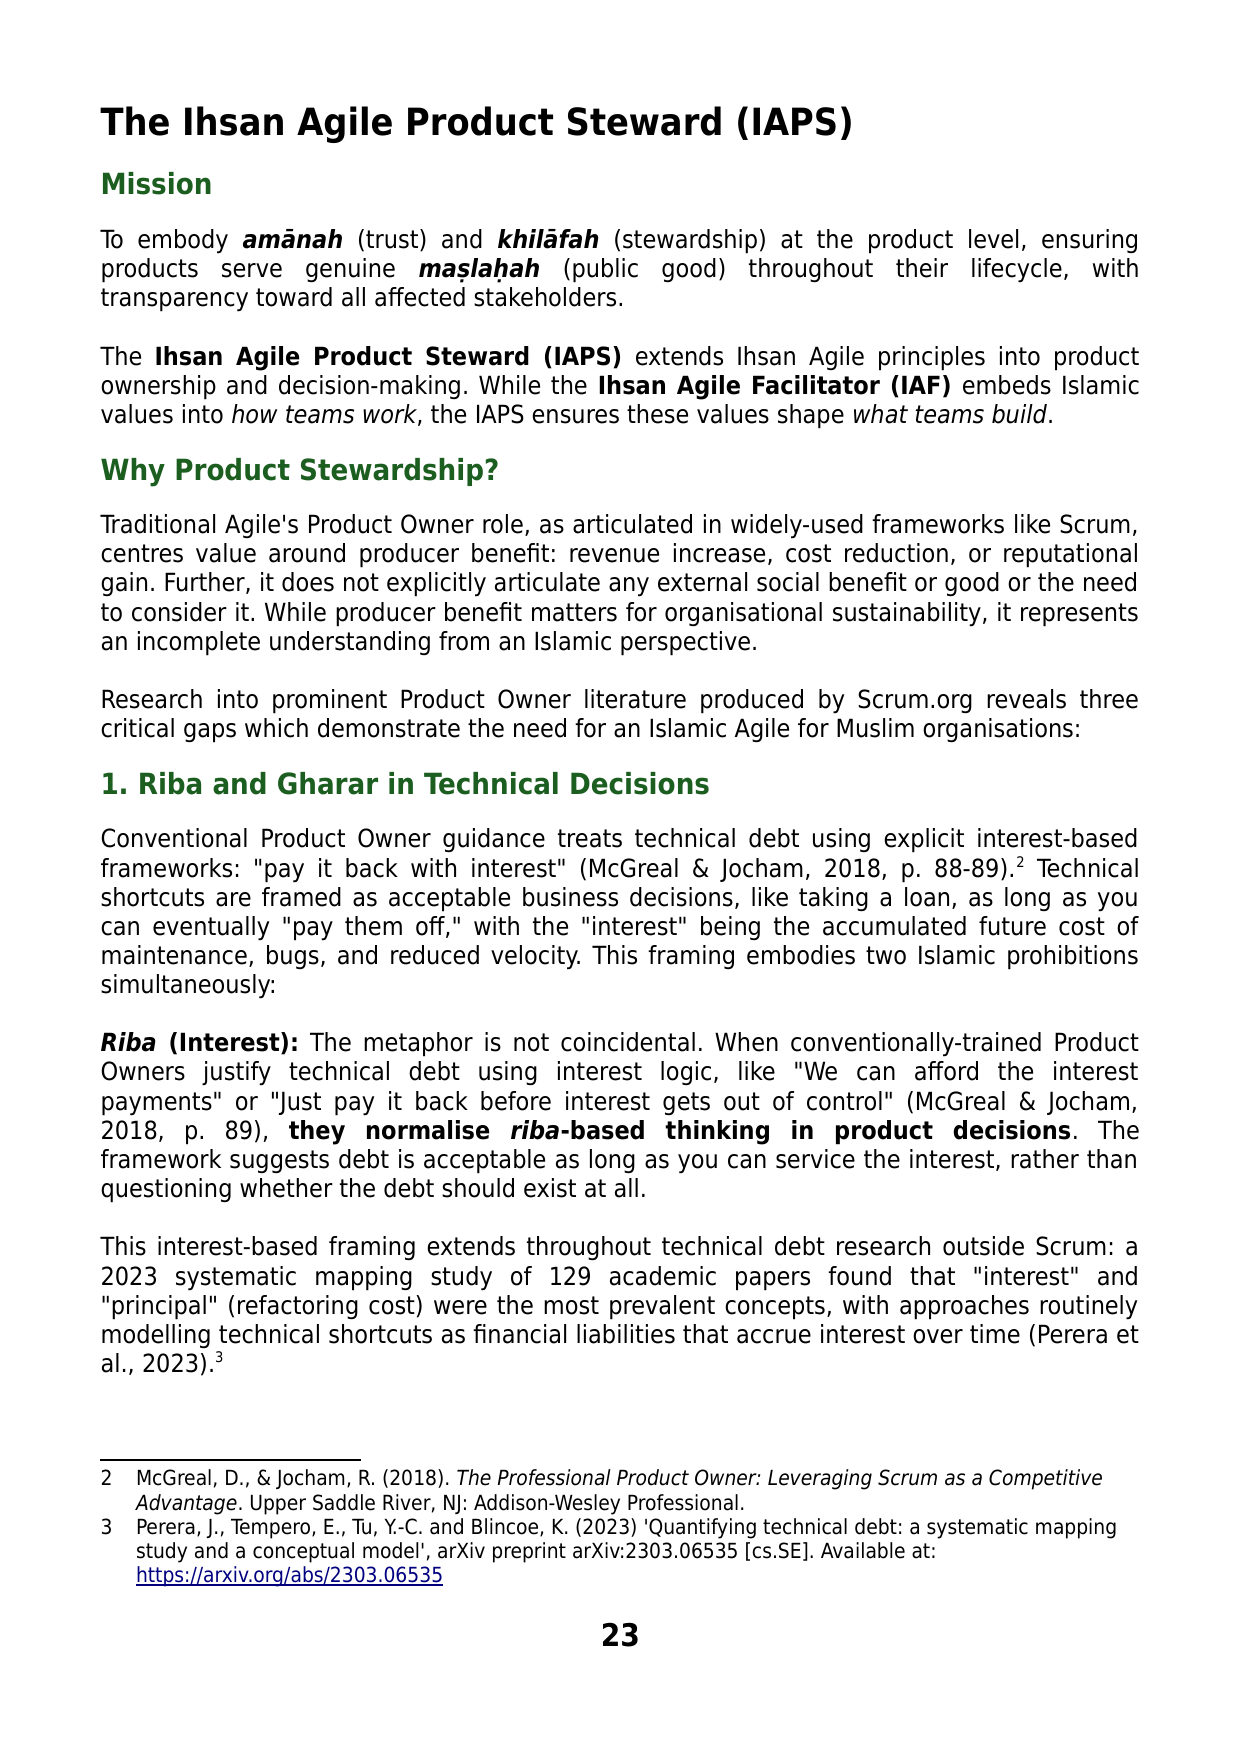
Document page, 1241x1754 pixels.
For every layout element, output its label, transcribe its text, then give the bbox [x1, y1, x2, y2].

text The Ihsan Agile Product Steward (IAPS) extends Ihsan Agile principles into product ownership and decision-making. While the Ihsan Agile Facilitator (IAF) embeds Islamic values into how teams work, the IAPS ensures these values shape what teams build. [100, 342, 1140, 429]
text Conventional Product Owner guidance treats technical debt using explicit interest-based frameworks: "pay it back with interest" (McGreal & Jocham, 2018, p. 88-89). Technical shortcuts are framed as acceptable business decisions, like taking a loan, as long as you can eventually "pay them off," with the "interest" being the accumulated future cost of maintenance, bugs, and reduced velocity. This framing embodies two Islamic prohibitions simultaneously: [100, 825, 1140, 1000]
text To embody amānah (trust) and khilāfah (stewardship) at the product level, ensuring products serve genuine maṣlaḥah (public good) throughout their lifecycle, with transparency toward all affected stakeholders. [100, 225, 1140, 313]
text This interest-based framing extends throughout technical debt research outside Scrum: a 2023 systematic mapping study of 129 academic papers found that "interest" and "principal" (refactoring cost) were the most prevalent concepts, with approaches routinely modelling technical shortcuts as financial liabilities that accrue interest over time (Perera et al., 2023). [100, 1233, 1140, 1378]
text Research into prominent Product Owner literature produced by Scrum.org reveals three critical gaps which demonstrate the need for an Islamic Agile for Muslim organisations: [100, 685, 1140, 744]
subtitle 1. Riba and Gharar in Technical Decisions [100, 767, 1140, 801]
subtitle Why Product Stewardship? [100, 453, 1140, 487]
text Perera, J., Tempero, E., Tu, Y.-C. and Blincoe, K. (2023) 'Quantifying technical debt: a systematic mapping study and a conceptual model', arXiv preprint arXiv:2303.06535 [cs.SE]. Available at: https://arxiv.org/abs/2303.06535 [100, 1515, 1140, 1588]
subtitle Mission [100, 168, 1140, 202]
text Riba (Interest): The metaphor is not coincidental. When conventionally-trained Product Owners justify technical debt using interest logic, like "We can afford the interest payments" or "Just pay it back before interest gets out of control" (McGreal & Jocham, 2018, p. 89), they normalise riba-based thinking in product decisions. The framework suggests debt is acceptable as long as you can service the interest, rather than questioning whether the debt should exist at all. [100, 1028, 1140, 1203]
text Traditional Agile's Product Owner role, as articulated in widely-used frameworks like Scrum, centres value around producer benefit: revenue increase, cost reduction, or reputational gain. Further, it does not explicitly articulate any external social benefit or good or the need to consider it. While producer benefit matters for organisational sustainability, it represents an incomplete understanding from an Islamic perspective. [100, 510, 1140, 656]
text McGreal, D., & Jocham, R. (2018). The Professional Product Owner: Leveraging Scrum as a Competitive Advantage. Upper Saddle River, NJ: Addison-Wesley Professional. [100, 1466, 1140, 1515]
subtitle The Ihsan Agile Product Steward (IAPS) [100, 100, 1140, 144]
